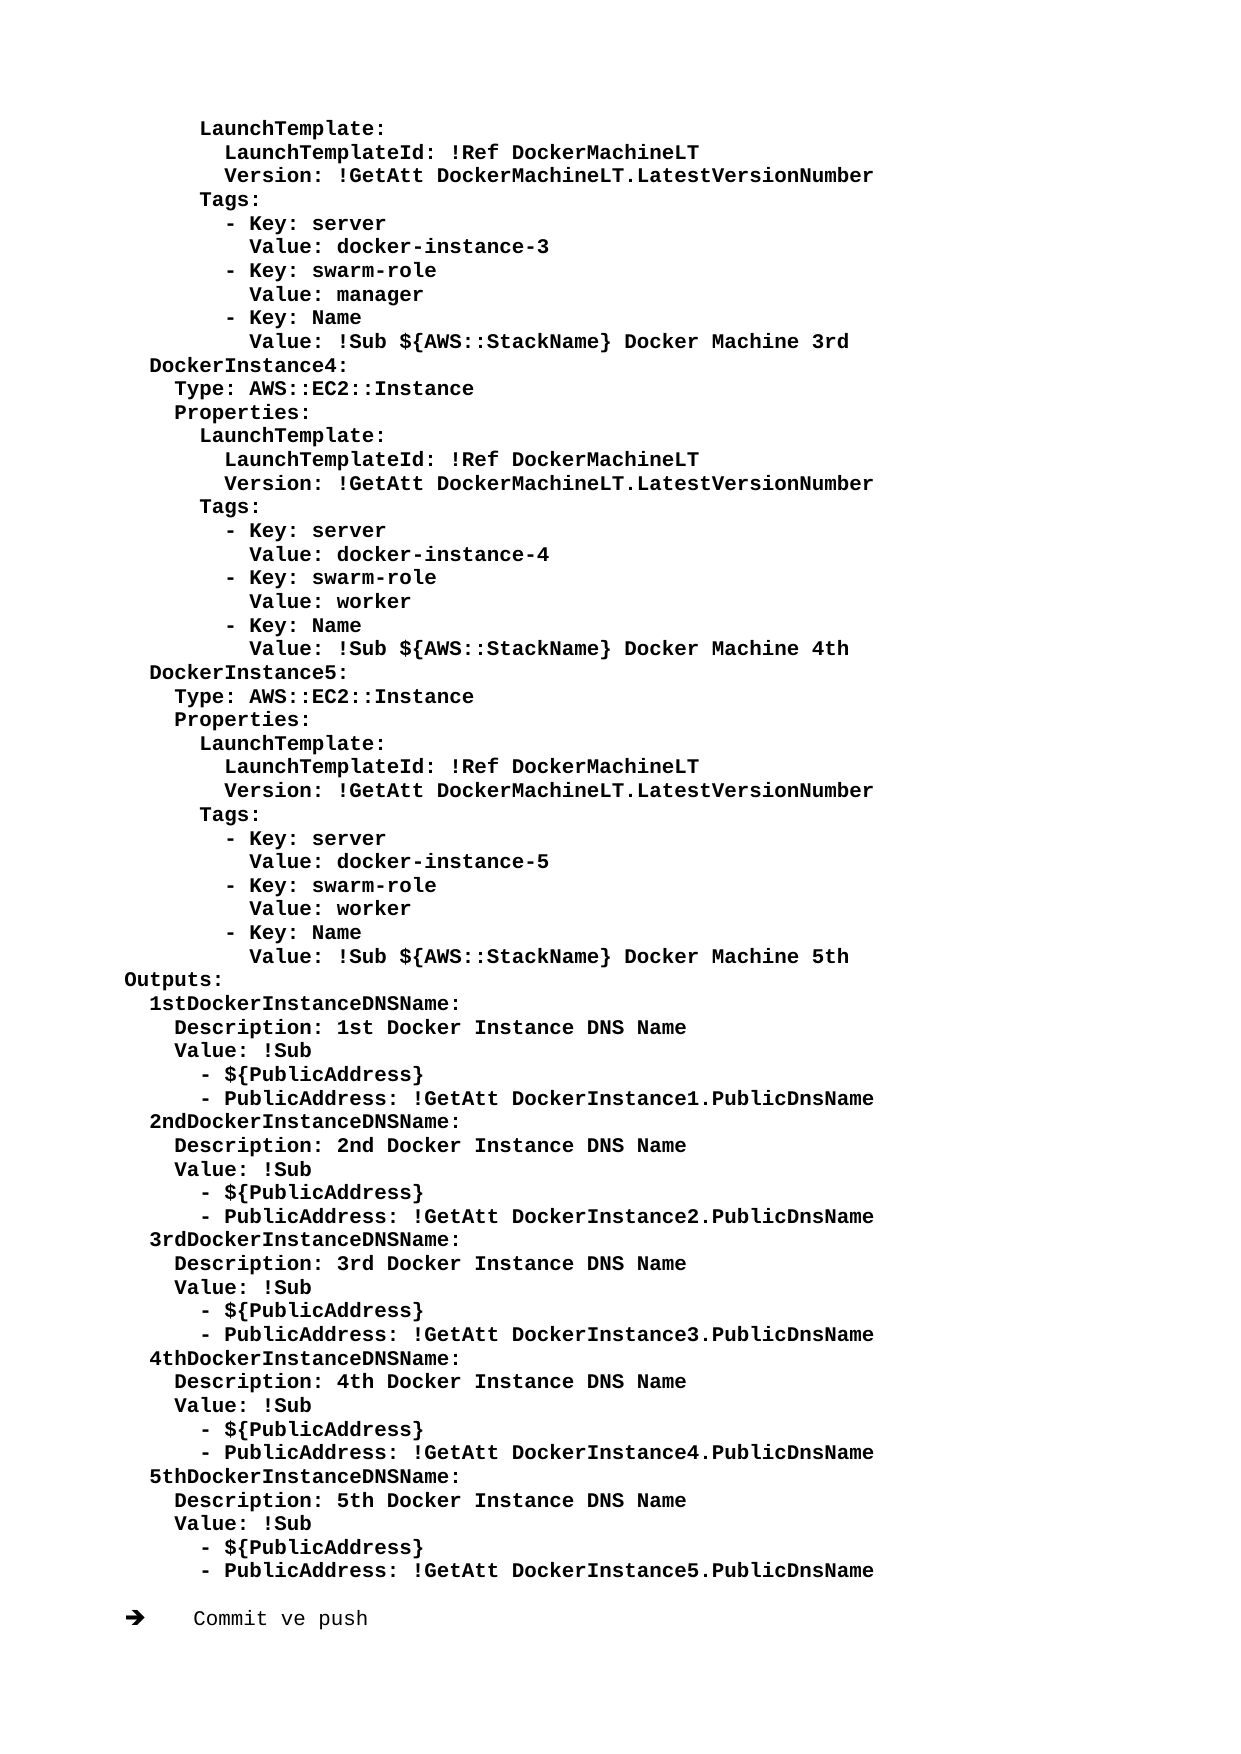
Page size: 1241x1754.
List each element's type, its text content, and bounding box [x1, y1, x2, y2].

text Value: !Sub ${AWS::StackName} Docker Machine 5th [124, 946, 1122, 969]
text Value: worker [124, 898, 1122, 922]
text Type: AWS::EC2::Instance [124, 378, 1122, 402]
text Value: !Sub ${AWS::StackName} Docker Machine 4th [124, 638, 1122, 662]
text Value: worker [124, 591, 1122, 615]
text - Key: swarm-role [124, 260, 1122, 284]
text Tags: [124, 496, 1122, 520]
text Version: !GetAtt DockerMachineLT.LatestVersionNumber [124, 473, 1122, 496]
text DockerInstance5: [124, 662, 1122, 686]
text LaunchTemplate: [124, 426, 1122, 449]
text Value: docker-instance-3 [124, 236, 1122, 260]
text - Key: swarm-role [124, 875, 1122, 898]
text - ${PublicAddress} [124, 1300, 1122, 1324]
text Value: !Sub [124, 1277, 1122, 1300]
text Description: 2nd Docker Instance DNS Name [124, 1135, 1122, 1158]
text LaunchTemplateId: !Ref DockerMachineLT [124, 142, 1122, 165]
text - ${PublicAddress} [124, 1064, 1122, 1088]
text - PublicAddress: !GetAtt DockerInstance3.PublicDnsName [124, 1324, 1122, 1348]
text - Key: swarm-role [124, 567, 1122, 591]
text 5thDockerInstanceDNSName: [124, 1466, 1122, 1489]
text - PublicAddress: !GetAtt DockerInstance4.PublicDnsName [124, 1442, 1122, 1466]
text - PublicAddress: !GetAtt DockerInstance5.PublicDnsName [124, 1561, 1122, 1584]
text Value: manager [124, 284, 1122, 307]
text - PublicAddress: !GetAtt DockerInstance2.PublicDnsName [124, 1206, 1122, 1229]
text 4thDockerInstanceDNSName: [124, 1348, 1122, 1371]
text Value: docker-instance-4 [124, 544, 1122, 567]
text 1stDockerInstanceDNSName: [124, 993, 1122, 1017]
text Properties: [124, 709, 1122, 733]
text LaunchTemplate: [124, 733, 1122, 757]
text - ${PublicAddress} [124, 1537, 1122, 1561]
text DockerInstance4: [124, 354, 1122, 378]
text Tags: [124, 189, 1122, 213]
text Value: !Sub [124, 1513, 1122, 1537]
text - Key: Name [124, 922, 1122, 946]
text Value: docker-instance-5 [124, 851, 1122, 875]
text Value: !Sub ${AWS::StackName} Docker Machine 3rd [124, 331, 1122, 354]
text Version: !GetAtt DockerMachineLT.LatestVersionNumber [124, 165, 1122, 189]
text - PublicAddress: !GetAtt DockerInstance1.PublicDnsName [124, 1088, 1122, 1111]
text Description: 5th Docker Instance DNS Name [124, 1489, 1122, 1513]
text - Key: Name [124, 615, 1122, 638]
text - Key: Name [124, 307, 1122, 331]
text Version: !GetAtt DockerMachineLT.LatestVersionNumber [124, 780, 1122, 804]
text 3rdDockerInstanceDNSName: [124, 1229, 1122, 1253]
text Description: 3rd Docker Instance DNS Name [124, 1253, 1122, 1277]
text Description: 1st Docker Instance DNS Name [124, 1017, 1122, 1040]
list Commit ve push [124, 1608, 1122, 1631]
text Value: !Sub [124, 1158, 1122, 1182]
text LaunchTemplateId: !Ref DockerMachineLT [124, 449, 1122, 473]
text - Key: server [124, 520, 1122, 544]
text Tags: [124, 804, 1122, 827]
text - ${PublicAddress} [124, 1419, 1122, 1442]
text - Key: server [124, 827, 1122, 851]
text LaunchTemplate: [124, 118, 1122, 142]
text - Key: server [124, 213, 1122, 236]
text Type: AWS::EC2::Instance [124, 686, 1122, 709]
text Description: 4th Docker Instance DNS Name [124, 1371, 1122, 1395]
text - ${PublicAddress} [124, 1182, 1122, 1206]
text Value: !Sub [124, 1395, 1122, 1419]
text Value: !Sub [124, 1040, 1122, 1064]
text LaunchTemplateId: !Ref DockerMachineLT [124, 757, 1122, 780]
text Outputs: [124, 969, 1122, 993]
text Properties: [124, 402, 1122, 426]
text 2ndDockerInstanceDNSName: [124, 1111, 1122, 1135]
